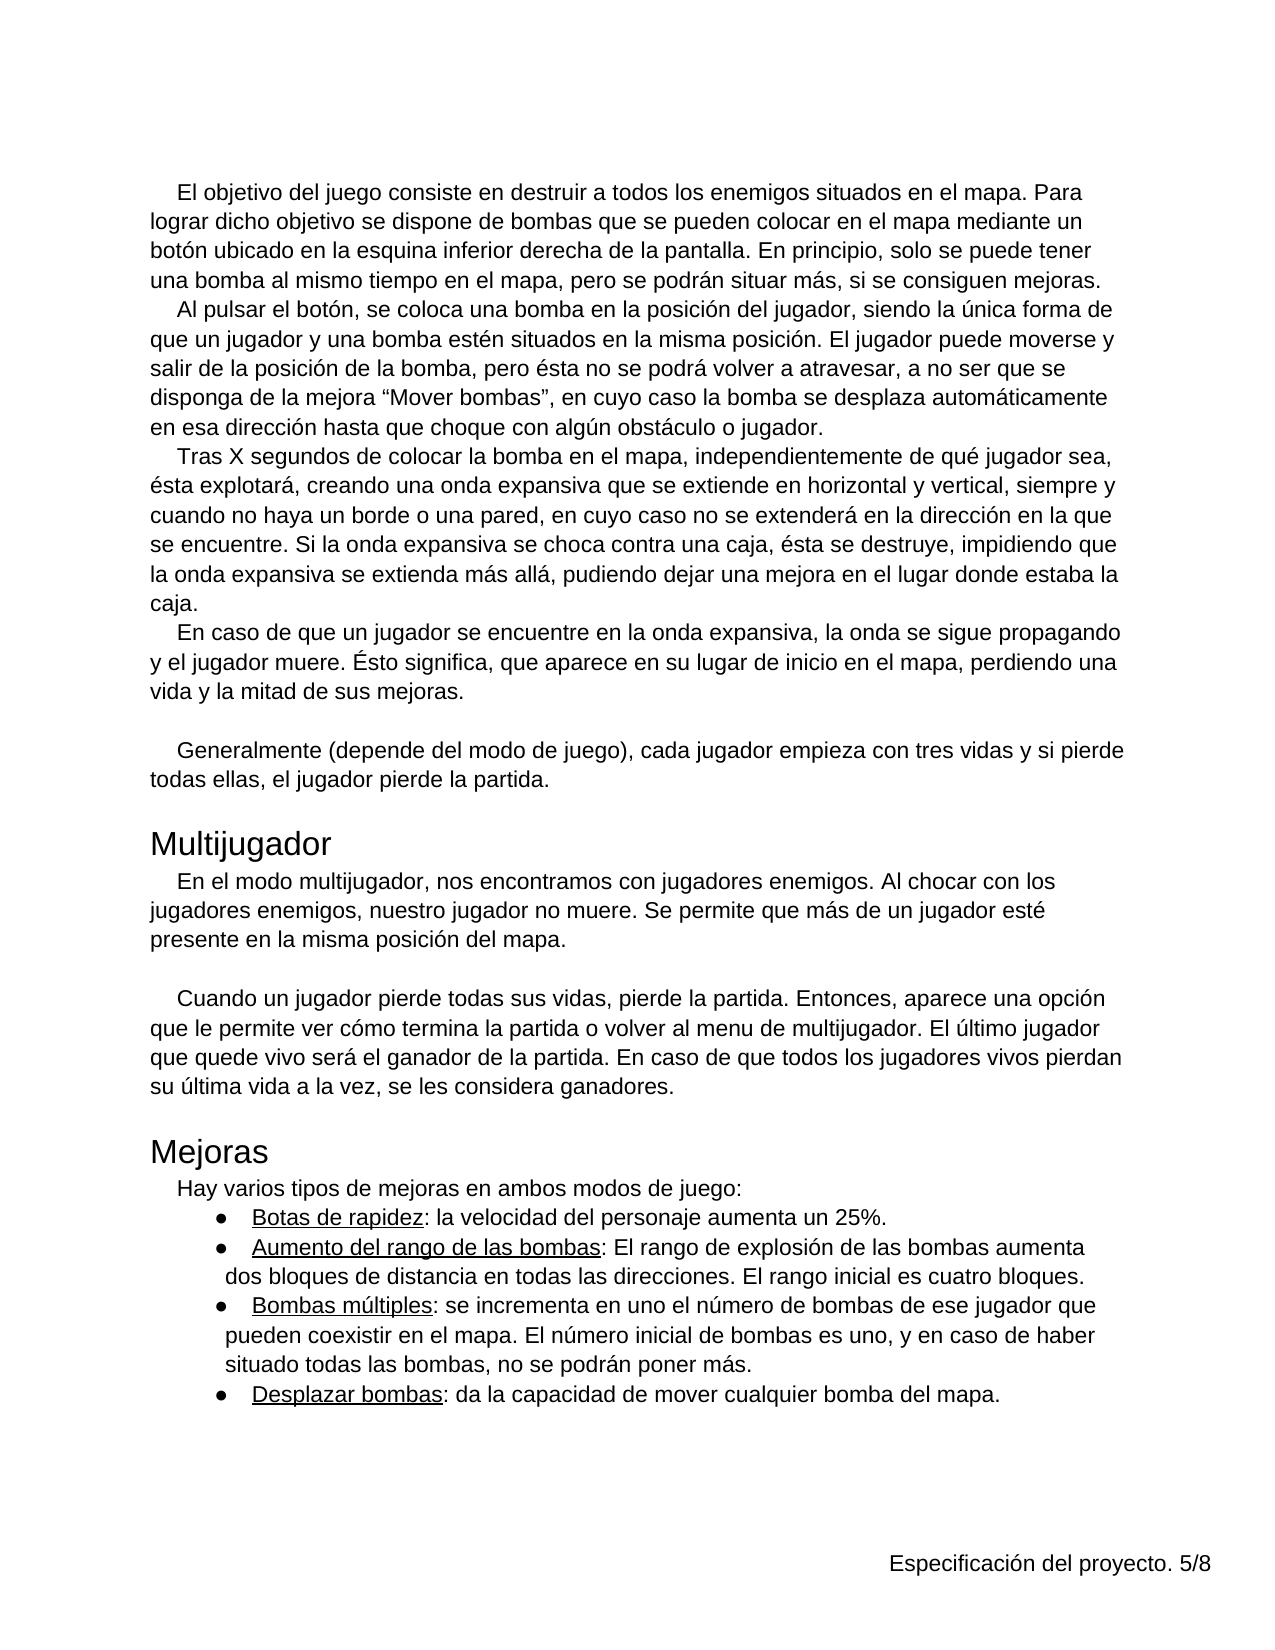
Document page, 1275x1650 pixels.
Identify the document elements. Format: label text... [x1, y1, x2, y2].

subtitle Multijugador [150, 826, 1125, 863]
text Generalmente (depende del modo de juego), cada jugador empieza con tres vidas y si pierde todas ellas, el jugador pierde la partida. [150, 737, 1125, 792]
subtitle Mejoras [150, 1133, 1125, 1170]
list Desplazar bombas: da la capacidad de mover cualquier bomba del mapa. [187, 1381, 1125, 1407]
list Aumento del rango de las bombas: El rango de explosión de las bombas aumenta dos bloques de distancia en todas las direcciones. El rango inicial es cuatro bloques. [187, 1234, 1125, 1289]
text Tras X segundos de colocar la bomba en el mapa, independientemente de qué jugador sea, ésta explotará, creando una onda expansiva que se extiende en horizontal y vertical, siempre y cuando no haya un borde o una pared, en cuyo caso no se extenderá en la dirección en la que se encuentre. Si la onda expansiva se choca contra una caja, ésta se destruye, impidiendo que la onda expansiva se extienda más allá, pudiendo dejar una mejora en el lugar donde estaba la caja. [150, 444, 1125, 616]
text Hay varios tipos de mejoras en ambos modos de juego: [150, 1176, 1125, 1201]
text En el modo multijugador, nos encontramos con jugadores enemigos. Al chocar con los jugadores enemigos, nuestro jugador no muere. Se permite que más de un jugador esté presente en la misma posición del mapa. [150, 868, 1125, 953]
text El objetivo del juego consiste en destruir a todos los enemigos situados en el mapa. Para lograr dicho objetivo se dispone de bombas que se pueden colocar en el mapa mediante un botón ubicado en la esquina inferior derecha de la pantalla. En principio, solo se puede tener una bomba al mismo tiempo en el mapa, pero se podrán situar más, si se consiguen mejoras. [150, 179, 1125, 293]
list Botas de rapidez: la velocidad del personaje aumenta un 25%. [187, 1205, 1125, 1231]
text Cuando un jugador pierde todas sus vidas, pierde la partida. Entonces, aparece una opción que le permite ver cómo termina la partida o volver al menu de multijugador. El último jugador que quede vivo será el ganador de la partida. En caso de que todos los jugadores vivos pierdan su última vida a la vez, se les considera ganadores. [150, 986, 1125, 1100]
text En caso de que un jugador se encuentre en la onda expansiva, la onda se sigue propagando y el jugador muere. Ésto significa, que aparece en su lugar de inicio en el mapa, perdiendo una vida y la mitad de sus mejoras. [150, 620, 1125, 704]
list Bombas múltiples: se incrementa en uno el número de bombas de ese jugador que pueden coexistir en el mapa. El número inicial de bombas es uno, y en caso de haber situado todas las bombas, no se podrán poner más. [187, 1293, 1125, 1377]
text Al pulsar el botón, se coloca una bomba en la posición del jugador, siendo la única forma de que un jugador y una bomba estén situados en la misma posición. El jugador puede moverse y salir de la posición de la bomba, pero ésta no se podrá volver a atravesar, a no ser que se disponga de la mejora “Mover bombas”, en cuyo caso la bomba se desplaza automáticamente en esa dirección hasta que choque con algún obstáculo o jugador. [150, 297, 1125, 440]
